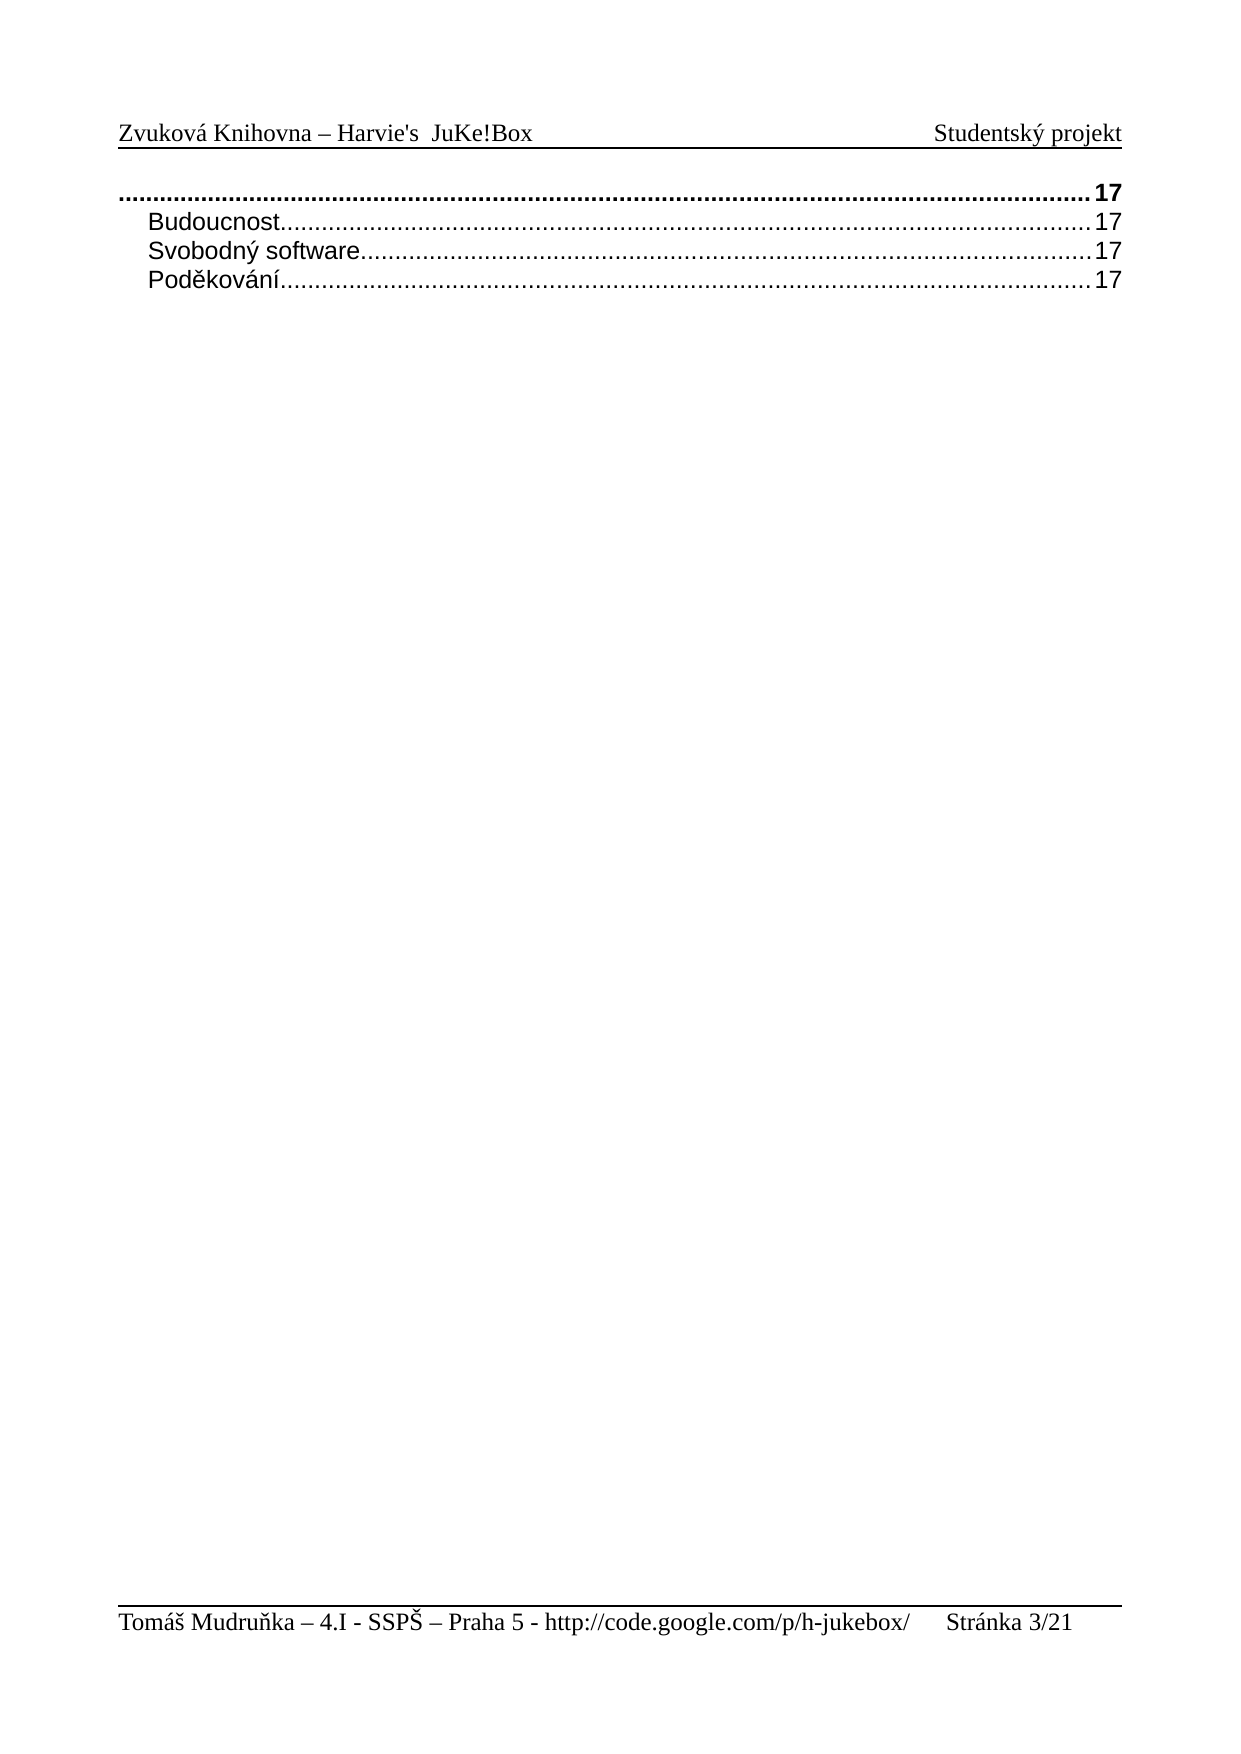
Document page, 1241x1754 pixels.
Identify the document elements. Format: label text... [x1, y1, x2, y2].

text Budoucnost 17 [148, 207, 1122, 236]
text Závěr 17 [118, 178, 1122, 207]
text Poděkování 17 [148, 265, 1122, 293]
text Svobodný software 17 [148, 236, 1122, 265]
